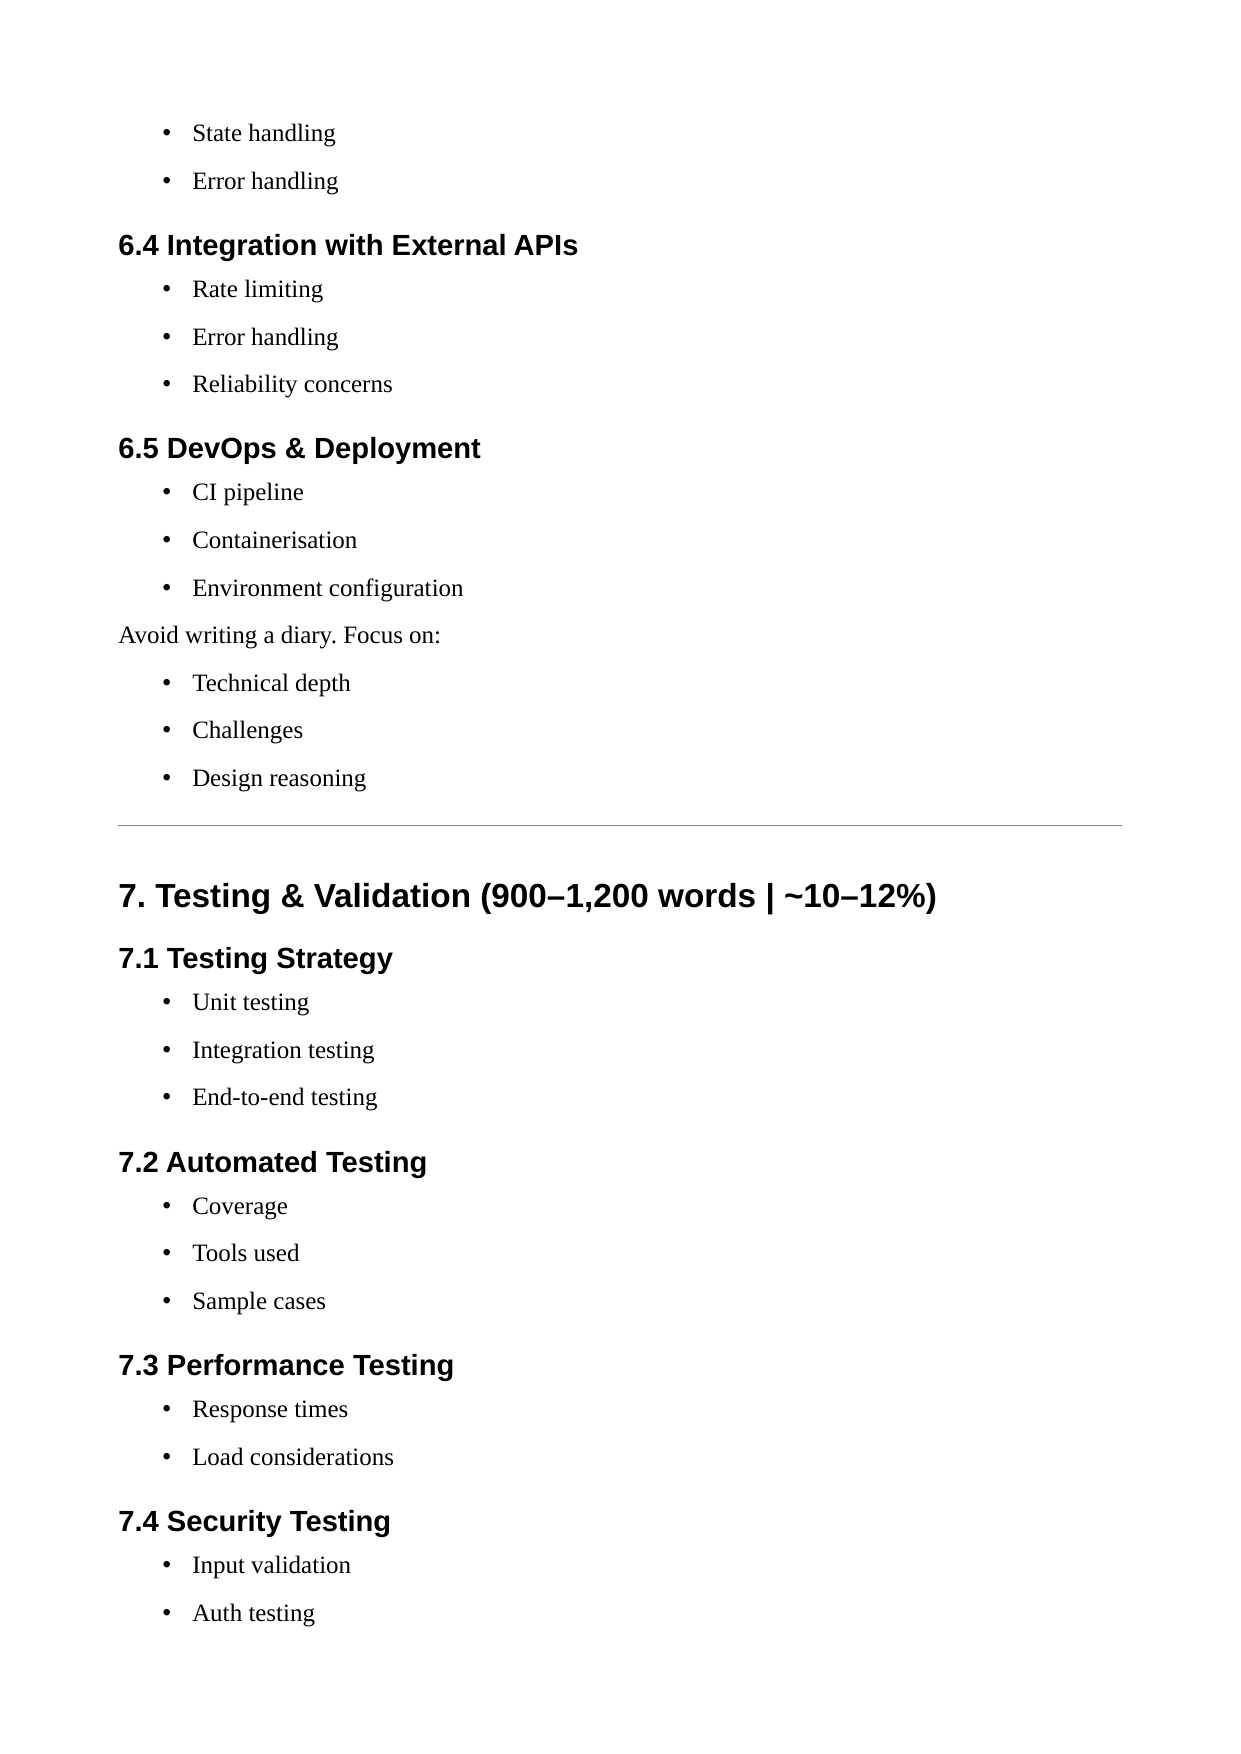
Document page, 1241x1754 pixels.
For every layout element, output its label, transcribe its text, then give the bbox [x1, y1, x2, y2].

list CI pipeline [162, 477, 1122, 506]
text Avoid writing a diary. Focus on: [118, 620, 1122, 649]
list Input validation [162, 1550, 1122, 1579]
list Challenges [162, 715, 1122, 744]
list Environment configuration [162, 573, 1122, 601]
list Integration testing [162, 1035, 1122, 1064]
list Design reasoning [162, 763, 1122, 792]
subtitle 7.2 Automated Testing [118, 1145, 1122, 1178]
list Error handling [162, 166, 1122, 194]
list Rate limiting [162, 274, 1122, 303]
list Reliability concerns [162, 369, 1122, 398]
subtitle 7.4 Security Testing [118, 1504, 1122, 1537]
list End-to-end testing [162, 1082, 1122, 1111]
subtitle 7. Testing & Validation (900–1,200 words | ~10–12%) [118, 876, 1122, 914]
list State handling [162, 118, 1122, 147]
list Error handling [162, 322, 1122, 350]
list Auth testing [162, 1598, 1122, 1626]
list Tools used [162, 1238, 1122, 1267]
list Containerisation [162, 525, 1122, 554]
list Coverage [162, 1191, 1122, 1219]
list Technical depth [162, 668, 1122, 697]
subtitle 7.1 Testing Strategy [118, 941, 1122, 975]
subtitle 6.4 Integration with External APIs [118, 228, 1122, 261]
list Load considerations [162, 1442, 1122, 1471]
list Sample cases [162, 1286, 1122, 1315]
subtitle 7.3 Performance Testing [118, 1348, 1122, 1382]
list Response times [162, 1394, 1122, 1423]
subtitle 6.5 DevOps & Deployment [118, 431, 1122, 465]
list Unit testing [162, 987, 1122, 1016]
